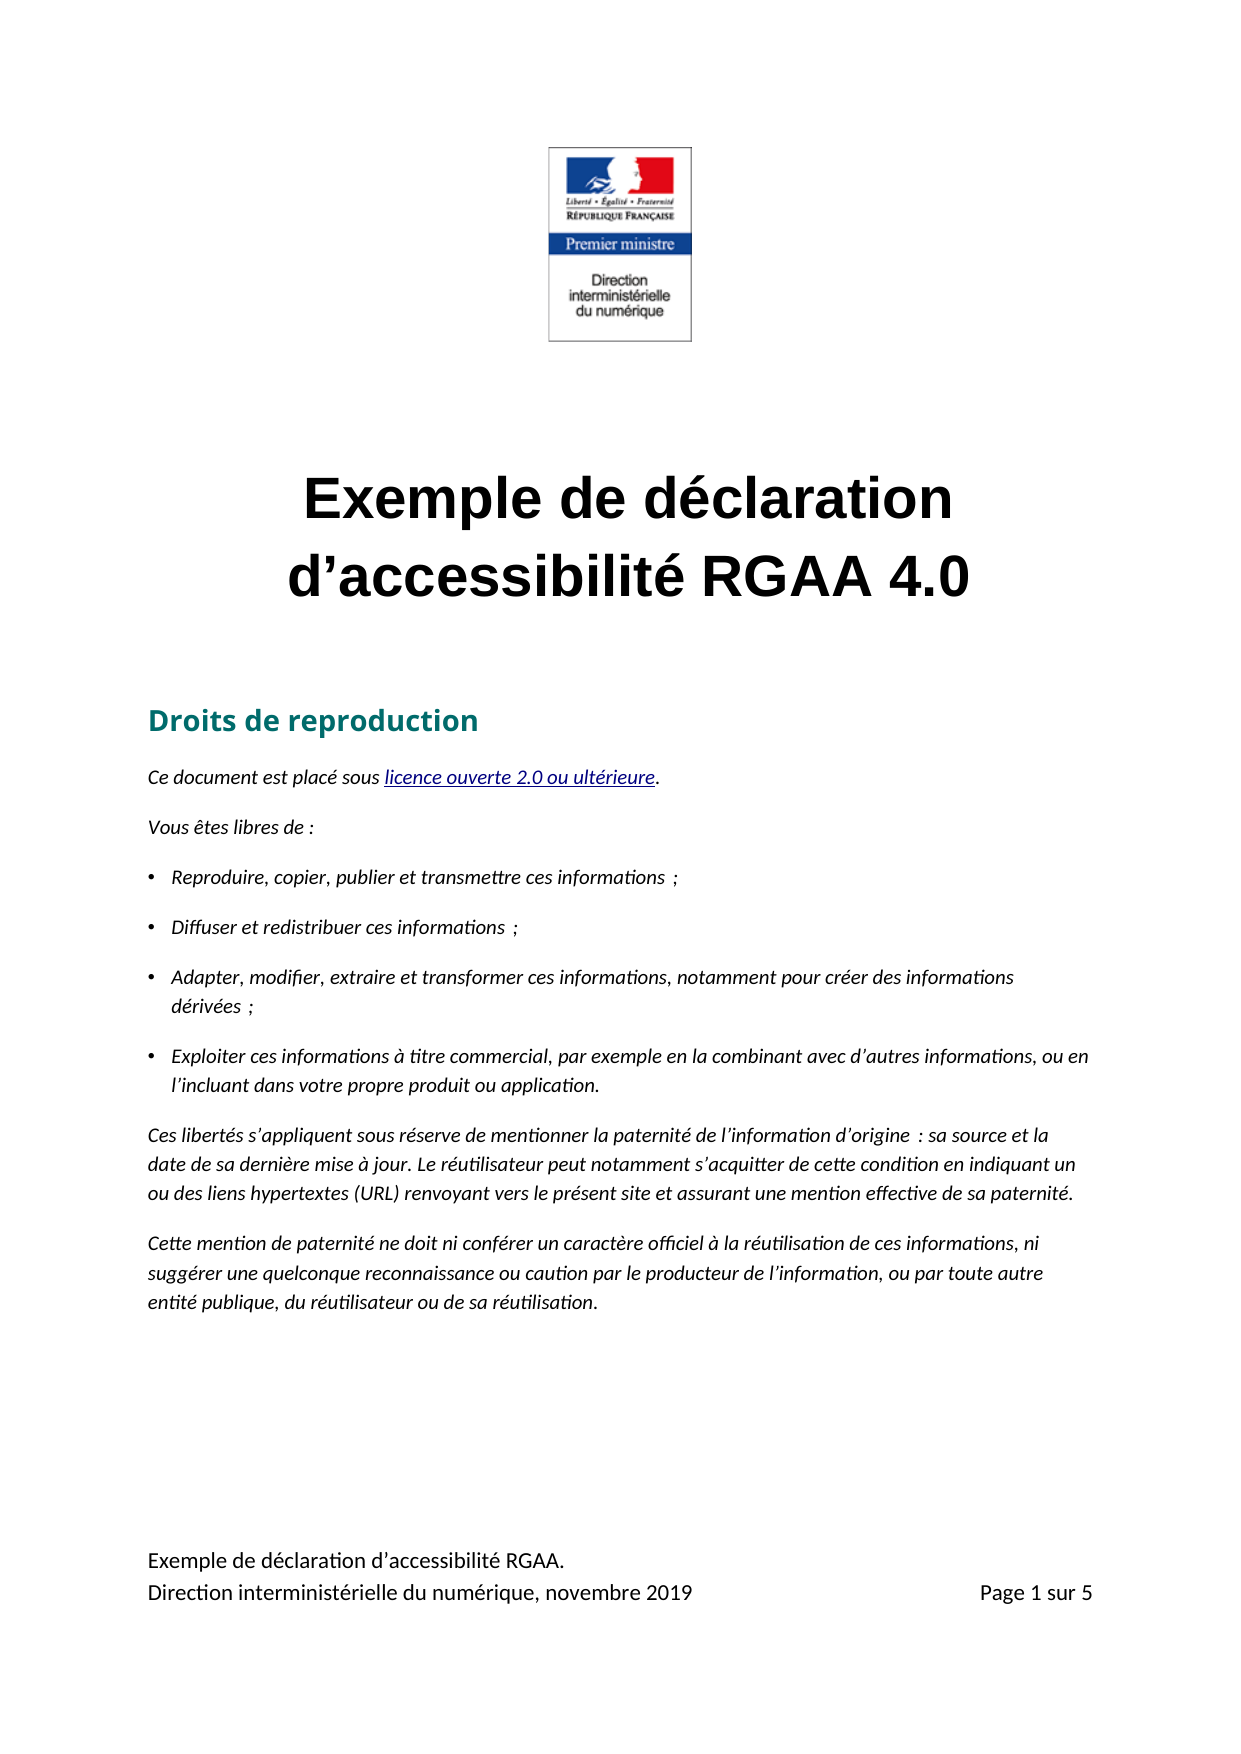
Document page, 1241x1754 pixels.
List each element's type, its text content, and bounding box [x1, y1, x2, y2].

text Vous êtes libres de : [148, 814, 1093, 839]
text Cette mention de paternité ne doit ni conférer un caractère officiel à la réutilisation de ces informations, ni suggérer une quelconque reconnaissance ou caution par le producteur de l’information, ou par toute autre entité publique, du réutilisateur ou de sa réutilisation. [148, 1231, 1093, 1314]
text Ces libertés s’appliquent sous réserve de mentionner la paternité de l’information d’origine : sa source et la date de sa dernière mise à jour. Le réutilisateur peut notamment s’acquitter de cette condition en indiquant un ou des liens hypertextes (URL) renvoyant vers le présent site et assurant une mention effective de sa paternité. [148, 1122, 1093, 1206]
list Adapter, modifier, extraire et transformer ces informations, notamment pour créer des informations dérivées ; [148, 964, 1093, 1018]
list Exploiter ces informations à titre commercial, par exemple en la combinant avec d’autres informations, ou en l’incluant dans votre propre produit ou application. [148, 1043, 1093, 1098]
picture [548, 147, 692, 342]
list Reproduire, copier, publier et transmettre ces informations ; [148, 864, 1093, 889]
subtitle Droits de reproduction [148, 701, 1093, 740]
text Ce document est placé sous licence ouverte 2.0 ou ultérieure. [148, 764, 1093, 789]
title Exemple de déclaration d’accessibilité RGAA 4.0 [236, 464, 1022, 608]
list Diffuser et redistribuer ces informations ; [148, 914, 1093, 939]
